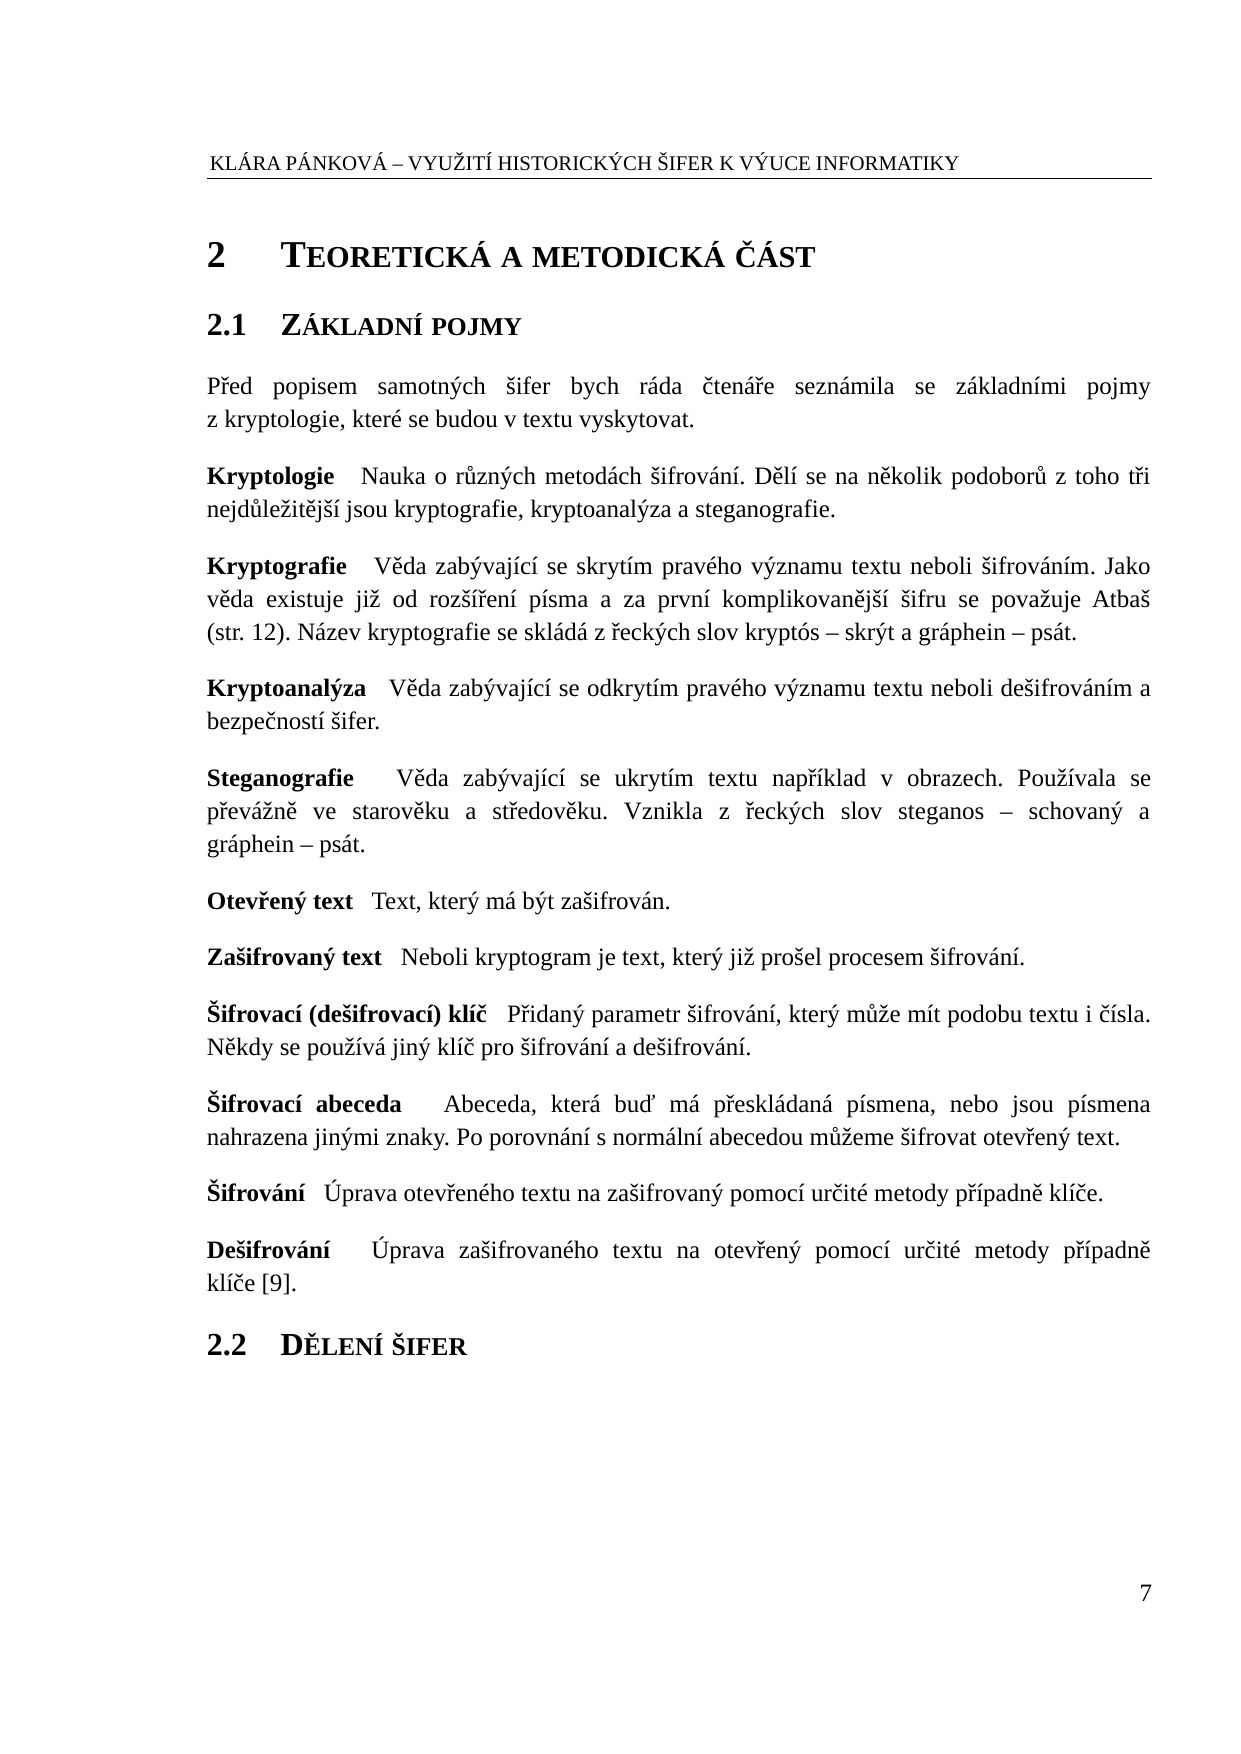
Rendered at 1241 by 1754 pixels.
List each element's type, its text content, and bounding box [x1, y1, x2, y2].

text Dešifrování Úprava zašifrovaného textu na otevřený pomocí určité metody případně klíče [9]. [207, 1235, 1152, 1297]
text Zašifrovaný text Neboli kryptogram je text, který již prošel procesem šifrování. [207, 942, 1152, 971]
text Šifrovací (dešifrovací) klíč Přidaný parametr šifrování, který může mít podobu textu i čísla. Někdy se používá jiný klíč pro šifrování a dešifrování. [207, 999, 1152, 1061]
text Otevřený text Text, který má být zašifrován. [207, 886, 1152, 914]
text Kryptografie Věda zabývající se skrytím pravého významu textu neboli šifrováním. Jako věda existuje již od rozšíření písma a za první komplikovanější šifru se považuje Atbaš (str. 12). Název kryptografie se skládá z řeckých slov kryptós – skrýt a gráphein – psát. [207, 551, 1152, 646]
text Steganografie Věda zabývající se ukrytím textu například v obrazech. Používala se převážně ve starověku a středověku. Vznikla z řeckých slov steganos – schovaný a gráphein – psát. [207, 763, 1152, 858]
text Šifrovací abeceda Abeceda, která buď má přeskládaná písmena, nebo jsou písmena nahrazena jinými znaky. Po porovnání s normální abecedou můžeme šifrovat otevřený text. [207, 1089, 1152, 1151]
text Kryptoanalýza Věda zabývající se odkrytím pravého významu textu neboli dešifrováním a bezpečností šifer. [207, 673, 1152, 735]
text Kryptologie Nauka o různých metodách šifrování. Dělí se na několik podoborů z toho tři nejdůležitější jsou kryptografie, kryptoanalýza a steganografie. [207, 461, 1152, 523]
text Šifrování Úprava otevřeného textu na zašifrovaný pomocí určité metody případně klíče. [207, 1178, 1152, 1207]
subtitle Základní pojmy [207, 305, 1152, 342]
subtitle Teoretická a metodická část [207, 232, 1152, 276]
text Před popisem samotných šifer bych ráda čtenáře seznámila se základními pojmy z kryptologie, které se budou v textu vyskytovat. [207, 371, 1152, 433]
subtitle Dělení šifer [207, 1325, 1152, 1362]
